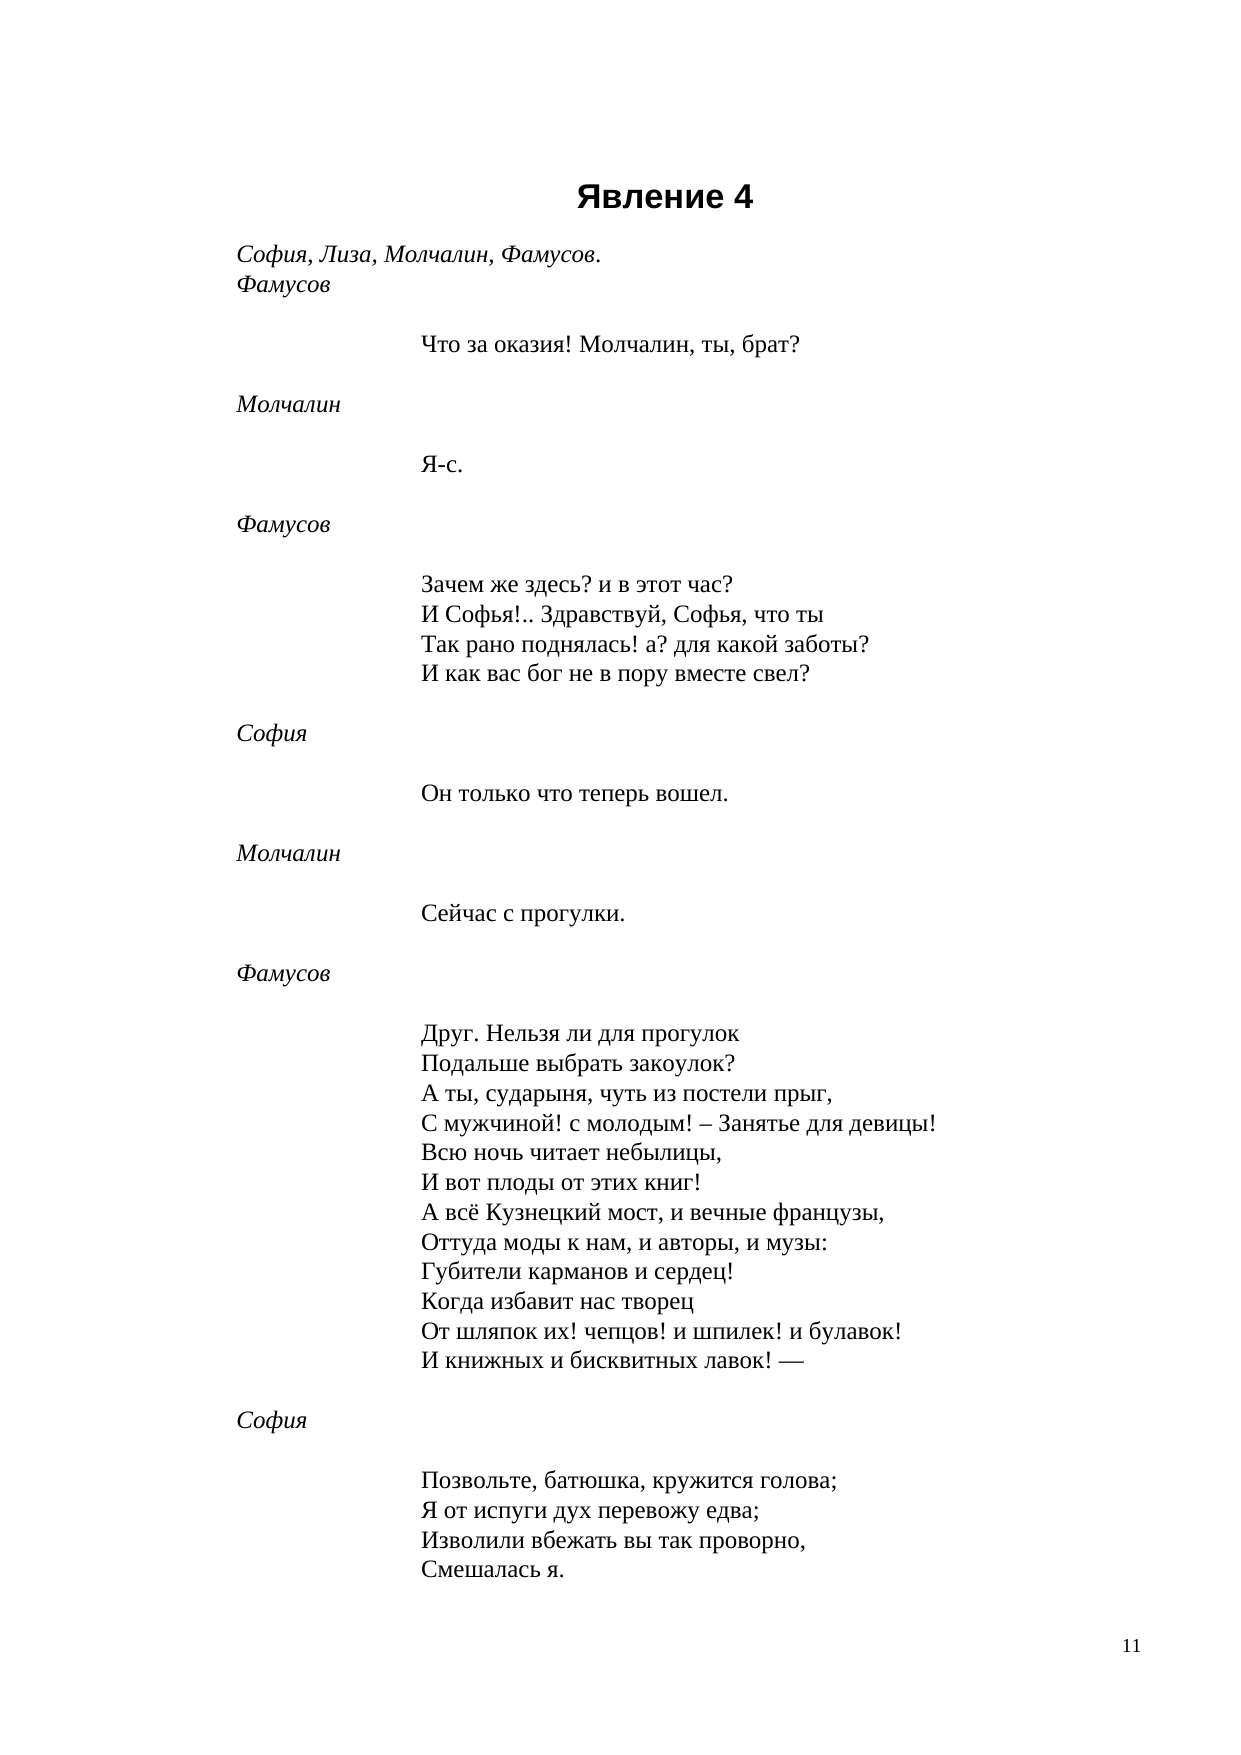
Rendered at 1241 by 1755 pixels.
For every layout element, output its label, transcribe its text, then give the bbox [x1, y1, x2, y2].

text Фамусов [236, 958, 1168, 987]
text Я-с. [421, 449, 1168, 477]
text Так рано поднялась! а? для какой заботы? И как вас бог не в пору вместе свел? [421, 629, 881, 687]
text Сейчас с прогулки. [421, 898, 1168, 927]
text И Софья!.. Здравствуй, Софья, что ты [421, 599, 1168, 627]
text Молчалин [236, 838, 1168, 867]
text Когда избавит нас творец [421, 1286, 1168, 1315]
text Зачем же здесь? и в этот час? [421, 569, 1168, 597]
text София [236, 1406, 1168, 1434]
text А всё Кузнецкий мост, и вечные французы, Оттуда моды к нам, и авторы, и музы: Губители карманов и сердец! [421, 1197, 893, 1285]
text Позвольте, батюшка, кружится голова; Я от испуги дух перевожу едва; Изволили вбежать вы так проворно, Смешалась я. [421, 1466, 846, 1583]
text Что за оказия! Молчалин, ты, брат? [421, 329, 1168, 357]
text Фамусов [236, 509, 1168, 537]
text Друг. Нельзя ли для прогулок Подальше выбрать закоулок? [421, 1018, 758, 1077]
text От шляпок их! чепцов! и шпилек! и булавок! И книжных и бисквитных лавок! — [421, 1316, 918, 1374]
text С мужчиной! с молодым! – Занятье для девицы! Всю ночь читает небылицы, [421, 1108, 946, 1166]
text Он только что теперь вошел. [421, 778, 1168, 807]
text Явление 4 [252, 176, 1077, 216]
text София, Лиза, Молчалин, Фамусов. Фамусов [236, 239, 665, 298]
text А ты, сударыня, чуть из постели прыг, [421, 1078, 1168, 1106]
text И вот плоды от этих книг! [421, 1167, 1168, 1196]
text София [236, 718, 1168, 747]
text Молчалин [236, 389, 1168, 417]
